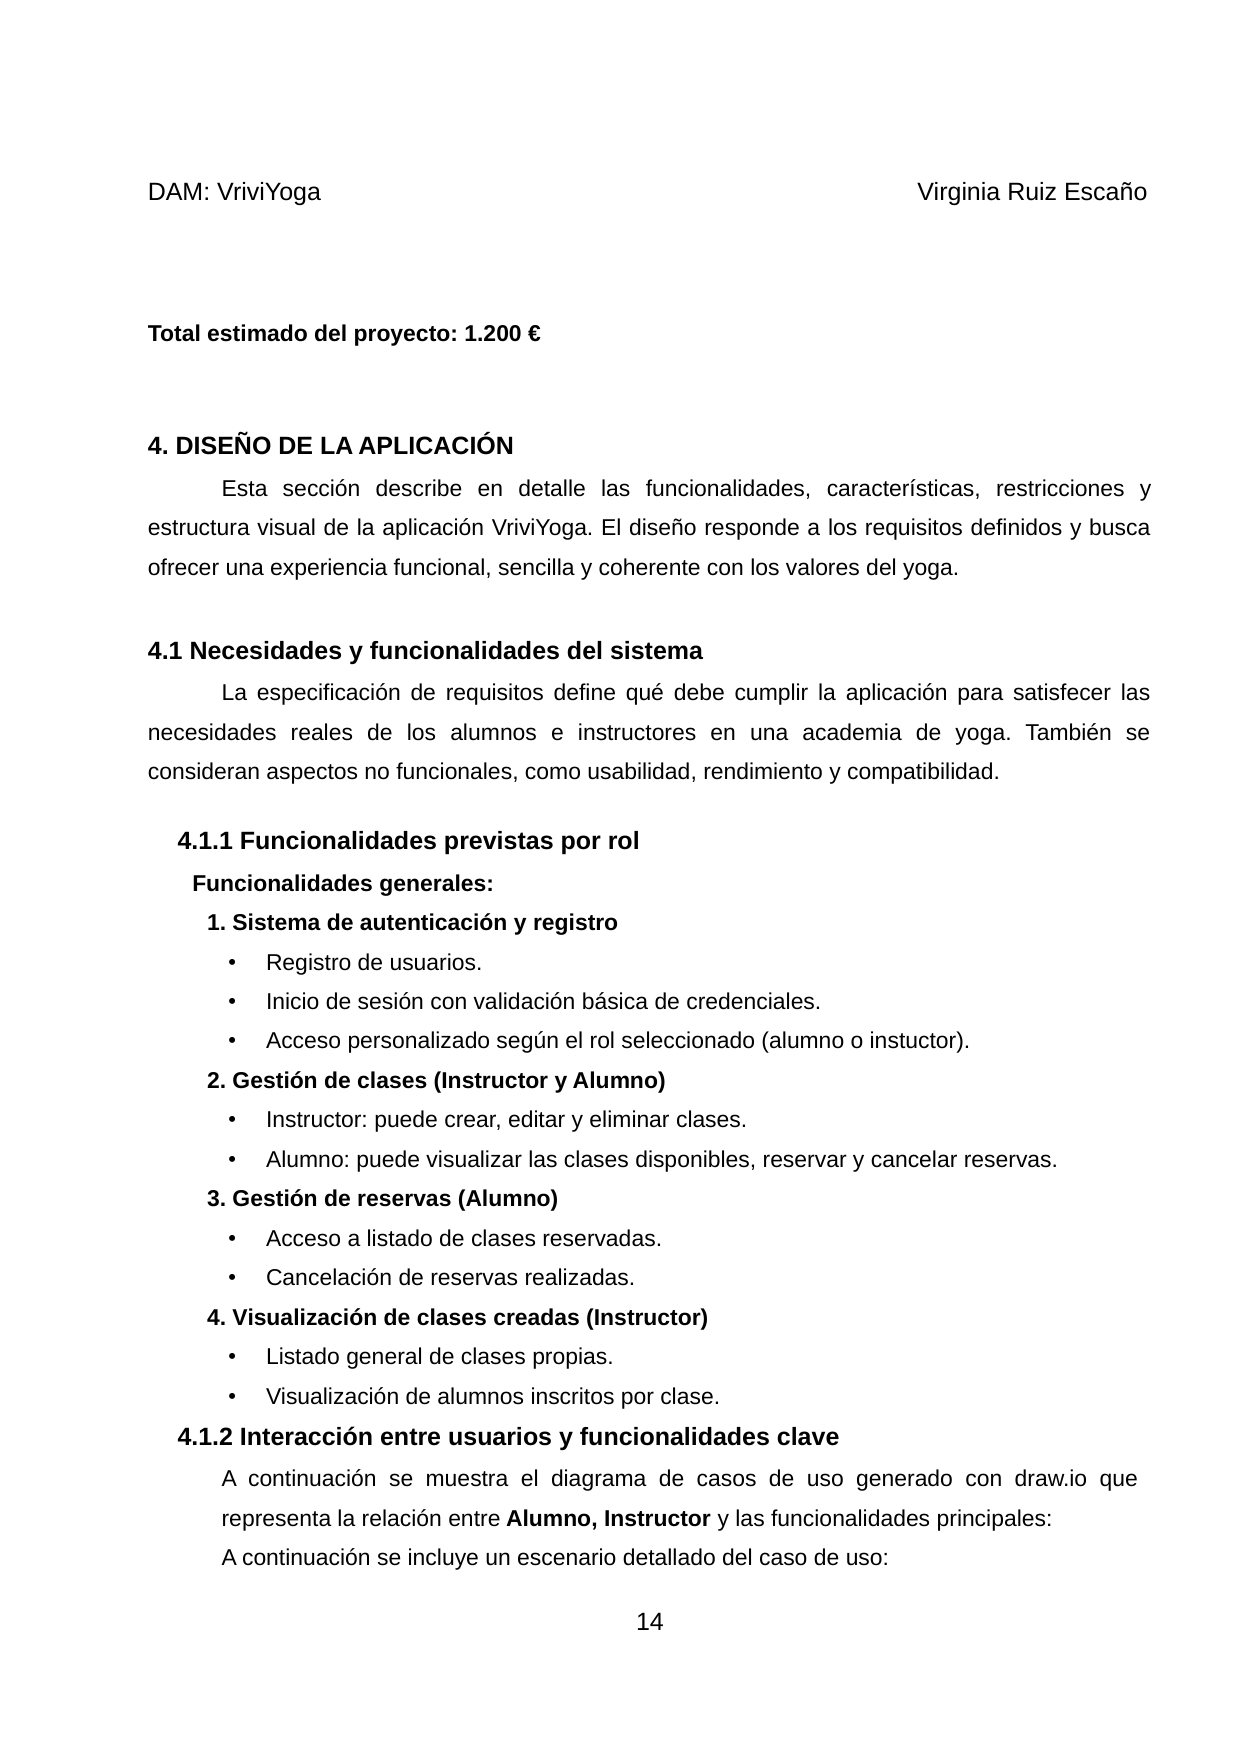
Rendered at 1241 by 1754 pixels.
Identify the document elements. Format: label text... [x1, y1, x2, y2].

list 2. Gestión de clases (Instructor y Alumno) [207, 1067, 1152, 1093]
text Total estimado del proyecto: 1.200 € [148, 320, 1152, 346]
subtitle 1. Sistema de autenticación y registro [207, 909, 1152, 935]
subtitle 4.1 Necesidades y funcionalidades del sistema [148, 636, 1152, 665]
subtitle A continuación se muestra el diagrama de casos de uso generado con draw.io que representa la relación entre Alumno, Instructor y las funcionalidades principales: [148, 1465, 1152, 1531]
subtitle Acceso personalizado según el rol seleccionado (alumno o instuctor). [228, 1027, 1152, 1054]
list Instructor: puede crear, editar y eliminar clases. [228, 1106, 1152, 1133]
subtitle 4. DISEÑO DE LA APLICACIÓN [148, 431, 1152, 460]
list Acceso a listado de clases reservadas. [228, 1225, 1152, 1251]
list Alumno: puede visualizar las clases disponibles, reservar y cancelar reservas. [228, 1146, 1152, 1172]
subtitle Inicio de sesión con validación básica de credenciales. [228, 988, 1152, 1014]
list Visualización de alumnos inscritos por clase. [228, 1383, 1152, 1409]
text La especificación de requisitos define qué debe cumplir la aplicación para satisfecer las necesidades reales de los alumnos e instructores en una academia de yoga. También se consideran aspectos no funcionales, como usabilidad, rendimiento y compatibilidad. [148, 679, 1152, 784]
subtitle 4.1.2 Interacción entre usuarios y funcionalidades clave [177, 1422, 1152, 1451]
subtitle 4.1.1 Funcionalidades previstas por rol [177, 826, 1152, 855]
subtitle Funcionalidades generales: [192, 869, 1152, 896]
text Esta sección describe en detalle las funcionalidades, características, restricciones y estructura visual de la aplicación VriviYoga. El diseño responde a los requisitos definidos y busca ofrecer una experiencia funcional, sencilla y coherente con los valores del yoga. [148, 474, 1152, 580]
text 4. Visualización de clases creadas (Instructor) [207, 1304, 1152, 1330]
subtitle A continuación se incluye un escenario detallado del caso de uso: [148, 1544, 1152, 1571]
text 3. Gestión de reservas (Alumno) [207, 1185, 1152, 1212]
subtitle Registro de usuarios. [228, 948, 1152, 975]
list Cancelación de reservas realizadas. [228, 1264, 1152, 1291]
list Listado general de clases propias. [228, 1343, 1152, 1369]
